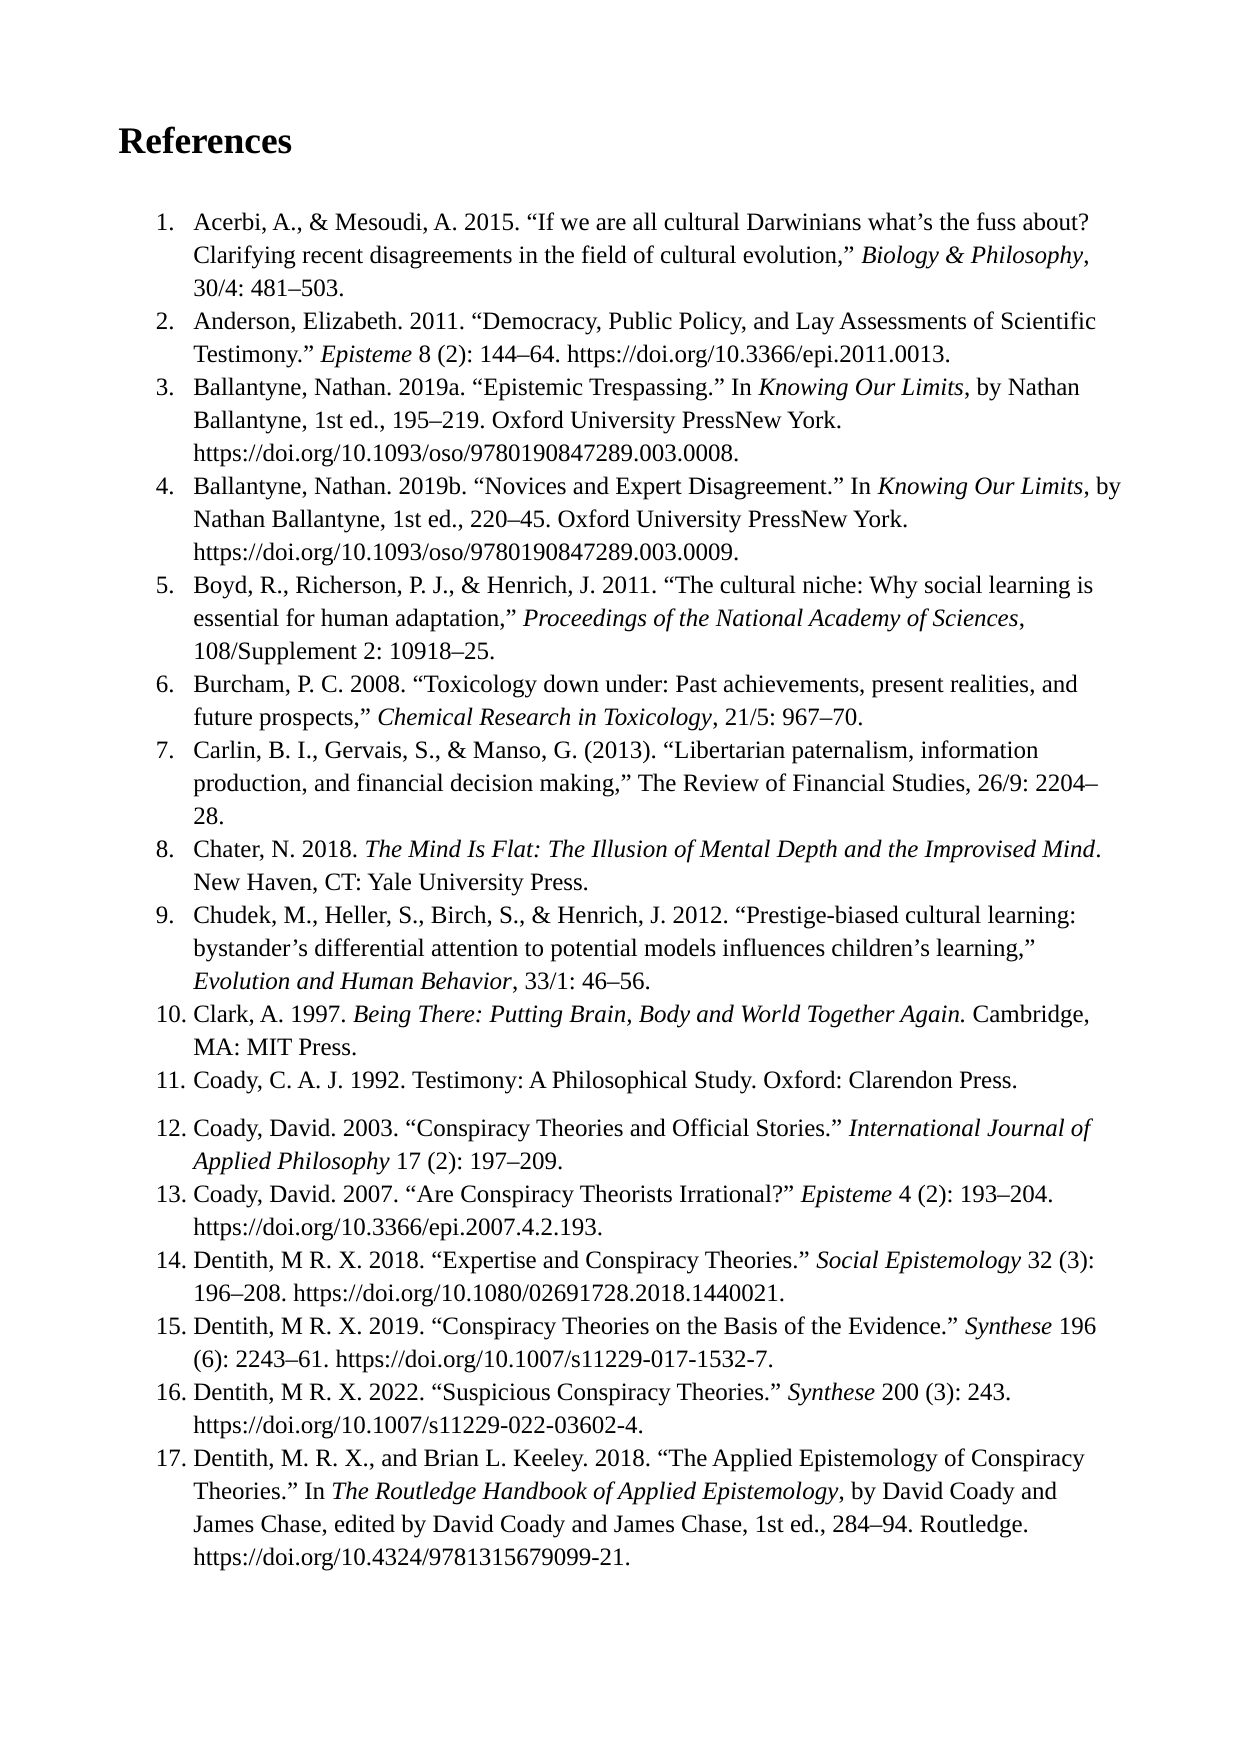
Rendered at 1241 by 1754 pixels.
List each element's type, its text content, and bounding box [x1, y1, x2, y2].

list Dentith, M R. X. 2018. “Expertise and Conspiracy Theories.” Social Epistemology 32 (3): 196–208. https://doi.org/10.1080/02691728.2018.1440021. [156, 1245, 1122, 1307]
list Carlin, B. I., Gervais, S., & Manso, G. (2013). “Libertarian paternalism, information production, and financial decision making,” The Review of Financial Studies, 26/9: 2204–28. [156, 735, 1122, 830]
list Anderson, Elizabeth. 2011. “Democracy, Public Policy, and Lay Assessments of Scientific Testimony.” Episteme 8 (2): 144–64. https://doi.org/10.3366/epi.2011.0013. [156, 306, 1122, 368]
list Ballantyne, Nathan. 2019a. “Epistemic Trespassing.” In Knowing Our Limits, by Nathan Ballantyne, 1st ed., 195–219. Oxford University PressNew York. https://doi.org/10.1093/oso/9780190847289.003.0008. [156, 372, 1122, 467]
list Boyd, R., Richerson, P. J., & Henrich, J. 2011. “The cultural niche: Why social learning is essential for human adaptation,” Proceedings of the National Academy of Sciences, 108/Supplement 2: 10918–25. [156, 570, 1122, 665]
list Clark, A. 1997. Being There: Putting Brain, Body and World Together Again. Cambridge, MA: MIT Press. [156, 999, 1122, 1061]
list Dentith, M. R. X., and Brian L. Keeley. 2018. “The Applied Epistemology of Conspiracy Theories.” In The Routledge Handbook of Applied Epistemology, by David Coady and James Chase, edited by David Coady and James Chase, 1st ed., 284–94. Routledge. https://doi.org/10.4324/9781315679099-21. [156, 1443, 1122, 1571]
list Dentith, M R. X. 2019. “Conspiracy Theories on the Basis of the Evidence.” Synthese 196 (6): 2243–61. https://doi.org/10.1007/s11229-017-1532-7. [156, 1311, 1122, 1373]
list Dentith, M R. X. 2022. “Suspicious Conspiracy Theories.” Synthese 200 (3): 243. https://doi.org/10.1007/s11229-022-03602-4. [156, 1377, 1122, 1439]
list Acerbi, A., & Mesoudi, A. 2015. “If we are all cultural Darwinians what’s the fuss about? Clarifying recent disagreements in the field of cultural evolution,” Biology & Philosophy, 30/4: 481–503. [156, 207, 1122, 302]
list Burcham, P. C. 2008. “Toxicology down under: Past achievements, present realities, and future prospects,” Chemical Research in Toxicology, 21/5: 967–70. [156, 669, 1122, 731]
list Chudek, M., Heller, S., Birch, S., & Henrich, J. 2012. “Prestige-biased cultural learning: bystander’s differential attention to potential models influences children’s learning,” Evolution and Human Behavior, 33/1: 46–56. [156, 900, 1122, 995]
list Coady, David. 2003. “Conspiracy Theories and Official Stories.” International Journal of Applied Philosophy 17 (2): 197–209. [156, 1113, 1122, 1175]
list Coady, David. 2007. “Are Conspiracy Theorists Irrational?” Episteme 4 (2): 193–204. https://doi.org/10.3366/epi.2007.4.2.193. [156, 1179, 1122, 1241]
list Ballantyne, Nathan. 2019b. “Novices and Expert Disagreement.” In Knowing Our Limits, by Nathan Ballantyne, 1st ed., 220–45. Oxford University PressNew York. https://doi.org/10.1093/oso/9780190847289.003.0009. [156, 471, 1122, 566]
subtitle References [118, 118, 1122, 161]
list Chater, N. 2018. The Mind Is Flat: The Illusion of Mental Depth and the Improvised Mind. New Haven, CT: Yale University Press. [156, 834, 1122, 896]
list Coady, C. A. J. 1992. Testimony: A Philosophical Study. Oxford: Clarendon Press. [156, 1065, 1122, 1094]
